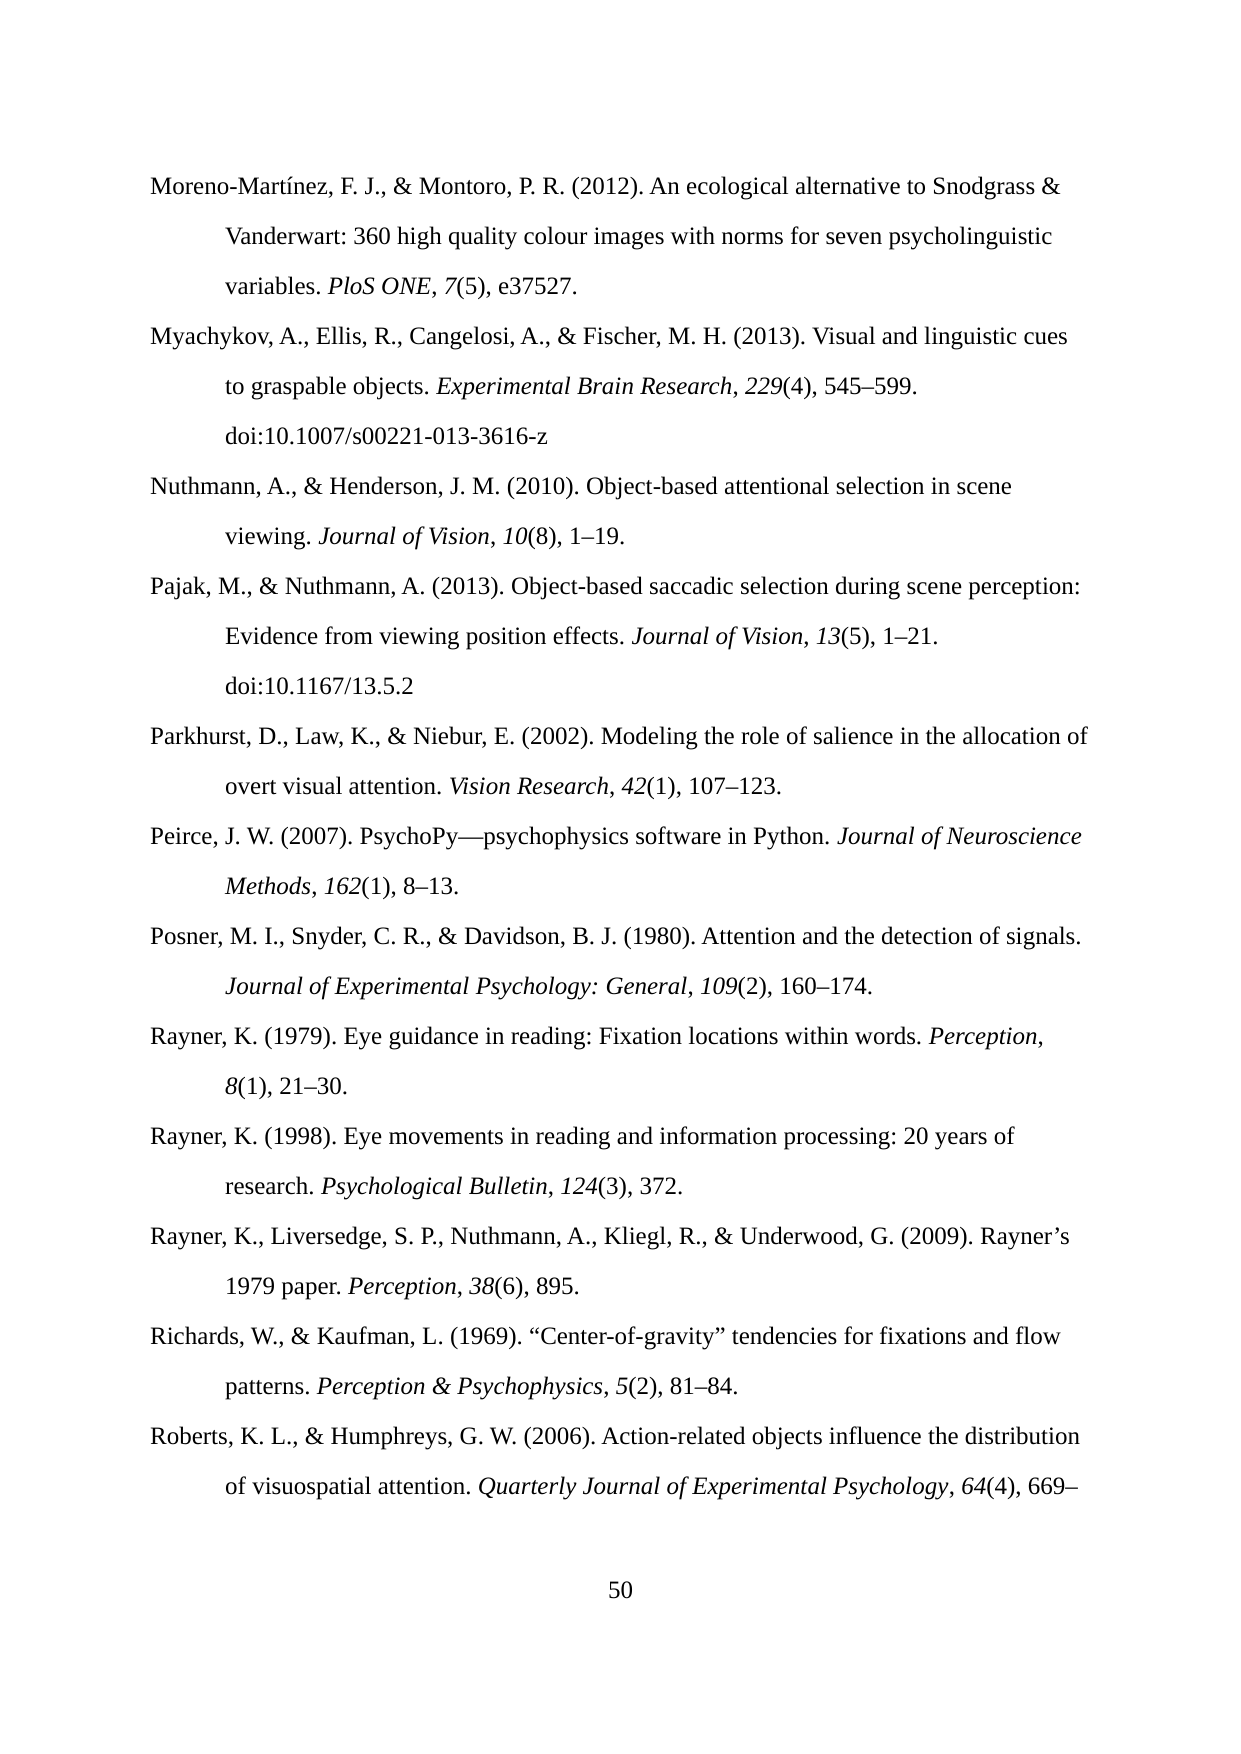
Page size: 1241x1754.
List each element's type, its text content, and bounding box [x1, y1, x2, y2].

text Posner, M. I., Snyder, C. R., & Davidson, B. J. (1980). Attention and the detection of signals. Journal of Experimental Psychology: General, 109(2), 160–174. [150, 900, 1091, 1000]
text Rayner, K. (1998). Eye movements in reading and information processing: 20 years of research. Psychological Bulletin, 124(3), 372. [150, 1100, 1091, 1200]
text Moreno-Martínez, F. J., & Montoro, P. R. (2012). An ecological alternative to Snodgrass & Vanderwart: 360 high quality colour images with norms for seven psycholinguistic variables. PloS ONE, 7(5), e37527. [150, 150, 1091, 300]
text Richards, W., & Kaufman, L. (1969). “Center-of-gravity” tendencies for fixations and flow patterns. Perception & Psychophysics, 5(2), 81–84. [150, 1300, 1091, 1400]
text Peirce, J. W. (2007). PsychoPy—psychophysics software in Python. Journal of Neuroscience Methods, 162(1), 8–13. [150, 800, 1091, 900]
text Myachykov, A., Ellis, R., Cangelosi, A., & Fischer, M. H. (2013). Visual and linguistic cues to graspable objects. Experimental Brain Research, 229(4), 545–599. doi:10.1007/s00221-013-3616-z [150, 300, 1091, 450]
text Parkhurst, D., Law, K., & Niebur, E. (2002). Modeling the role of salience in the allocation of overt visual attention. Vision Research, 42(1), 107–123. [150, 700, 1091, 800]
text Pajak, M., & Nuthmann, A. (2013). Object-based saccadic selection during scene perception: Evidence from viewing position effects. Journal of Vision, 13(5), 1–21. doi:10.1167/13.5.2 [150, 550, 1091, 700]
text Rayner, K. (1979). Eye guidance in reading: Fixation locations within words. Perception, 8(1), 21–30. [150, 1000, 1091, 1100]
text Nuthmann, A., & Henderson, J. M. (2010). Object-based attentional selection in scene viewing. Journal of Vision, 10(8), 1–19. [150, 450, 1091, 550]
text Roberts, K. L., & Humphreys, G. W. (2006). Action-related objects influence the distribution of visuospatial attention. Quarterly Journal of Experimental Psychology, 64(4), 669– [150, 1400, 1091, 1500]
text Rayner, K., Liversedge, S. P., Nuthmann, A., Kliegl, R., & Underwood, G. (2009). Rayner’s 1979 paper. Perception, 38(6), 895. [150, 1200, 1091, 1300]
